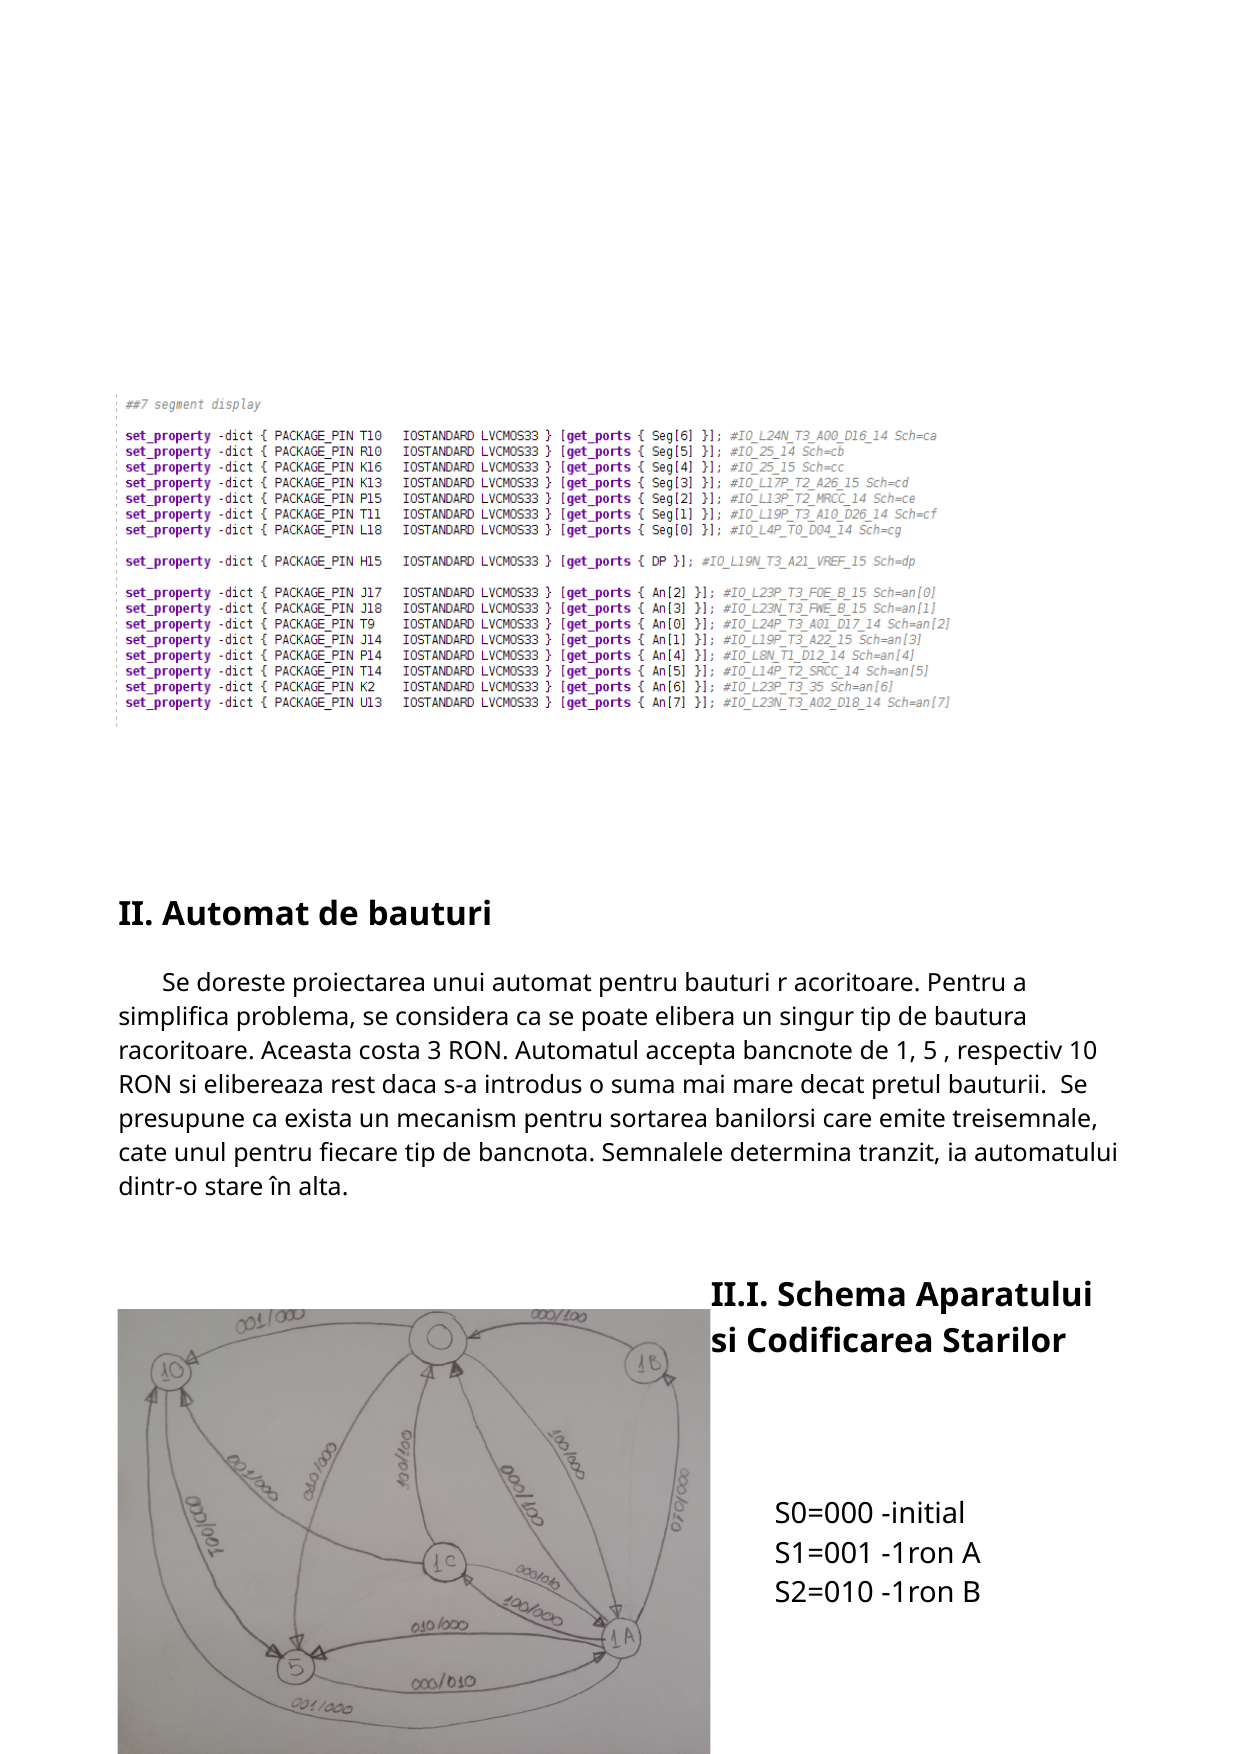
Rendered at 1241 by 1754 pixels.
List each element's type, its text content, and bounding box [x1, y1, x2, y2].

text II.I. Schema Aparatului si Codificarea Starilor [118, 1271, 1122, 1362]
picture [117, 1309, 711, 1754]
picture [116, 390, 977, 731]
text S1=001 -1ron A [711, 1532, 1122, 1572]
text Se doreste proiectarea unui automat pentru bauturi r acoritoare. Pentru a simplifica problema, se considera ca se poate elibera un singur tip de bautura racoritoare. Aceasta costa 3 RON. Automatul accepta bancnote de 1, 5 , respectiv 10 RON si elibereaza rest daca s-a introdus o suma mai mare decat pretul bauturii. Se presupune ca exista un mecanism pentru sortarea banilorsi care emite treisemnale, cate unul pentru fiecare tip de bancnota. Semnalele determina tranzit, ia automatului dintr-o stare în alta. [118, 964, 1122, 1203]
text II. Automat de bauturi [118, 890, 1122, 936]
text S2=010 -1ron B [711, 1572, 1122, 1611]
text S0=000 -initial [711, 1492, 1122, 1532]
